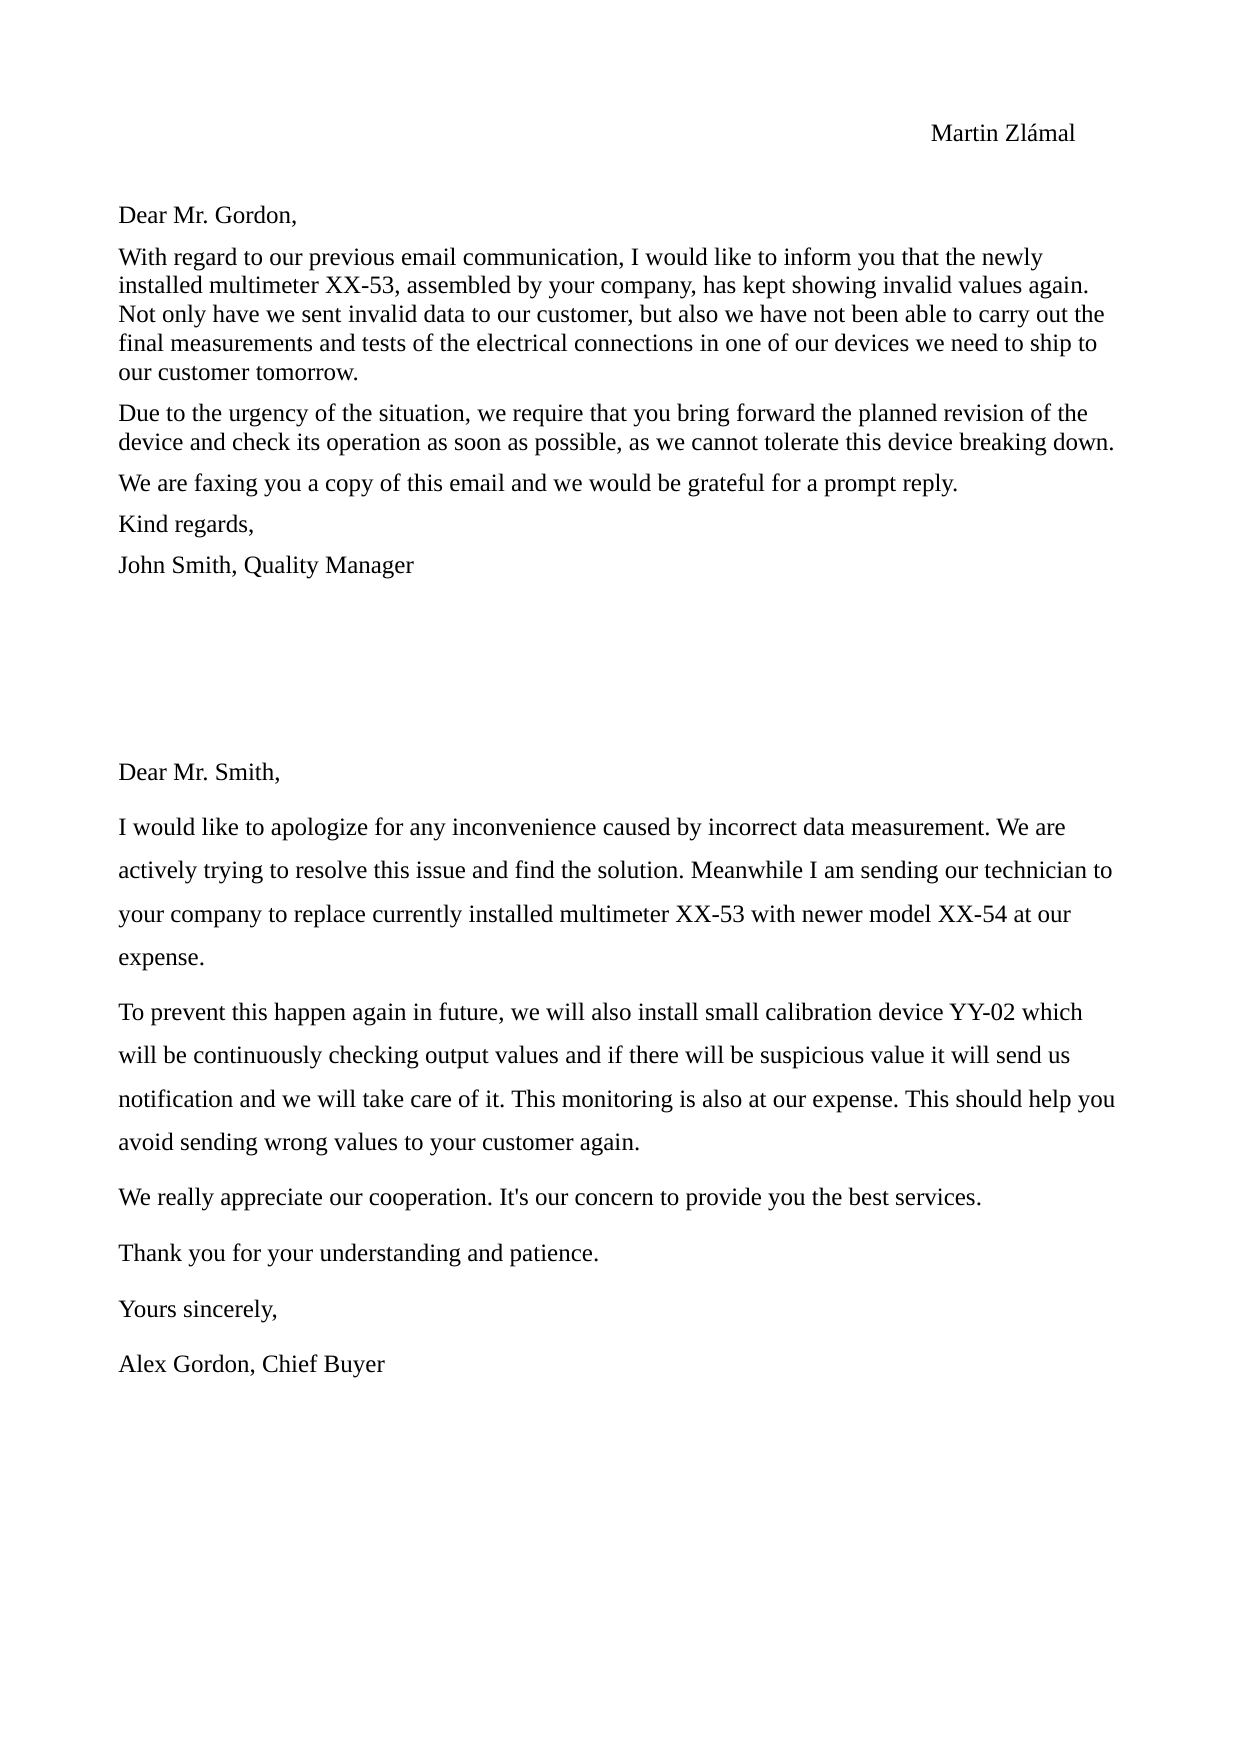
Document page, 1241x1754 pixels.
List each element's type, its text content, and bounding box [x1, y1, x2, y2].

text Martin Zlámal [118, 118, 1122, 147]
text We are faxing you a copy of this email and we would be grateful for a prompt reply. [118, 468, 1122, 497]
text I would like to apologize for any inconvenience caused by incorrect data measurement. We are actively trying to resolve this issue and find the solution. Meanwhile I am sending our technician to your company to replace currently installed multimeter XX-53 with newer model XX-54 at our expense. [118, 812, 1122, 971]
text John Smith, Quality Manager [118, 551, 1122, 579]
text Kind regards, [118, 509, 1122, 538]
text Dear Mr. Gordon, [118, 201, 1122, 229]
text Thank you for your understanding and patience. [118, 1238, 1122, 1267]
text We really appreciate our cooperation. It's our concern to provide you the best services. [118, 1182, 1122, 1211]
text To prevent this happen again in future, we will also install small calibration device YY-02 which will be continuously checking output values and if there will be suspicious value it will send us notification and we will take care of it. This monitoring is also at our expense. This should help you avoid sending wrong values to your customer again. [118, 997, 1122, 1156]
text Yours sincerely, [118, 1294, 1122, 1322]
text Due to the urgency of the situation, we require that you bring forward the planned revision of the device and check its operation as soon as possible, as we cannot tolerate this device breaking down. [118, 398, 1122, 456]
text With regard to our previous email communication, I would like to inform you that the newly installed multimeter XX-53, assembled by your company, has kept showing invalid values again. Not only have we sent invalid data to our customer, but also we have not been able to carry out the final measurements and tests of the electrical connections in one of our devices we need to ship to our customer tomorrow. [118, 242, 1122, 386]
text Alex Gordon, Chief Buyer [118, 1349, 1122, 1378]
text Dear Mr. Smith, [118, 757, 1122, 786]
